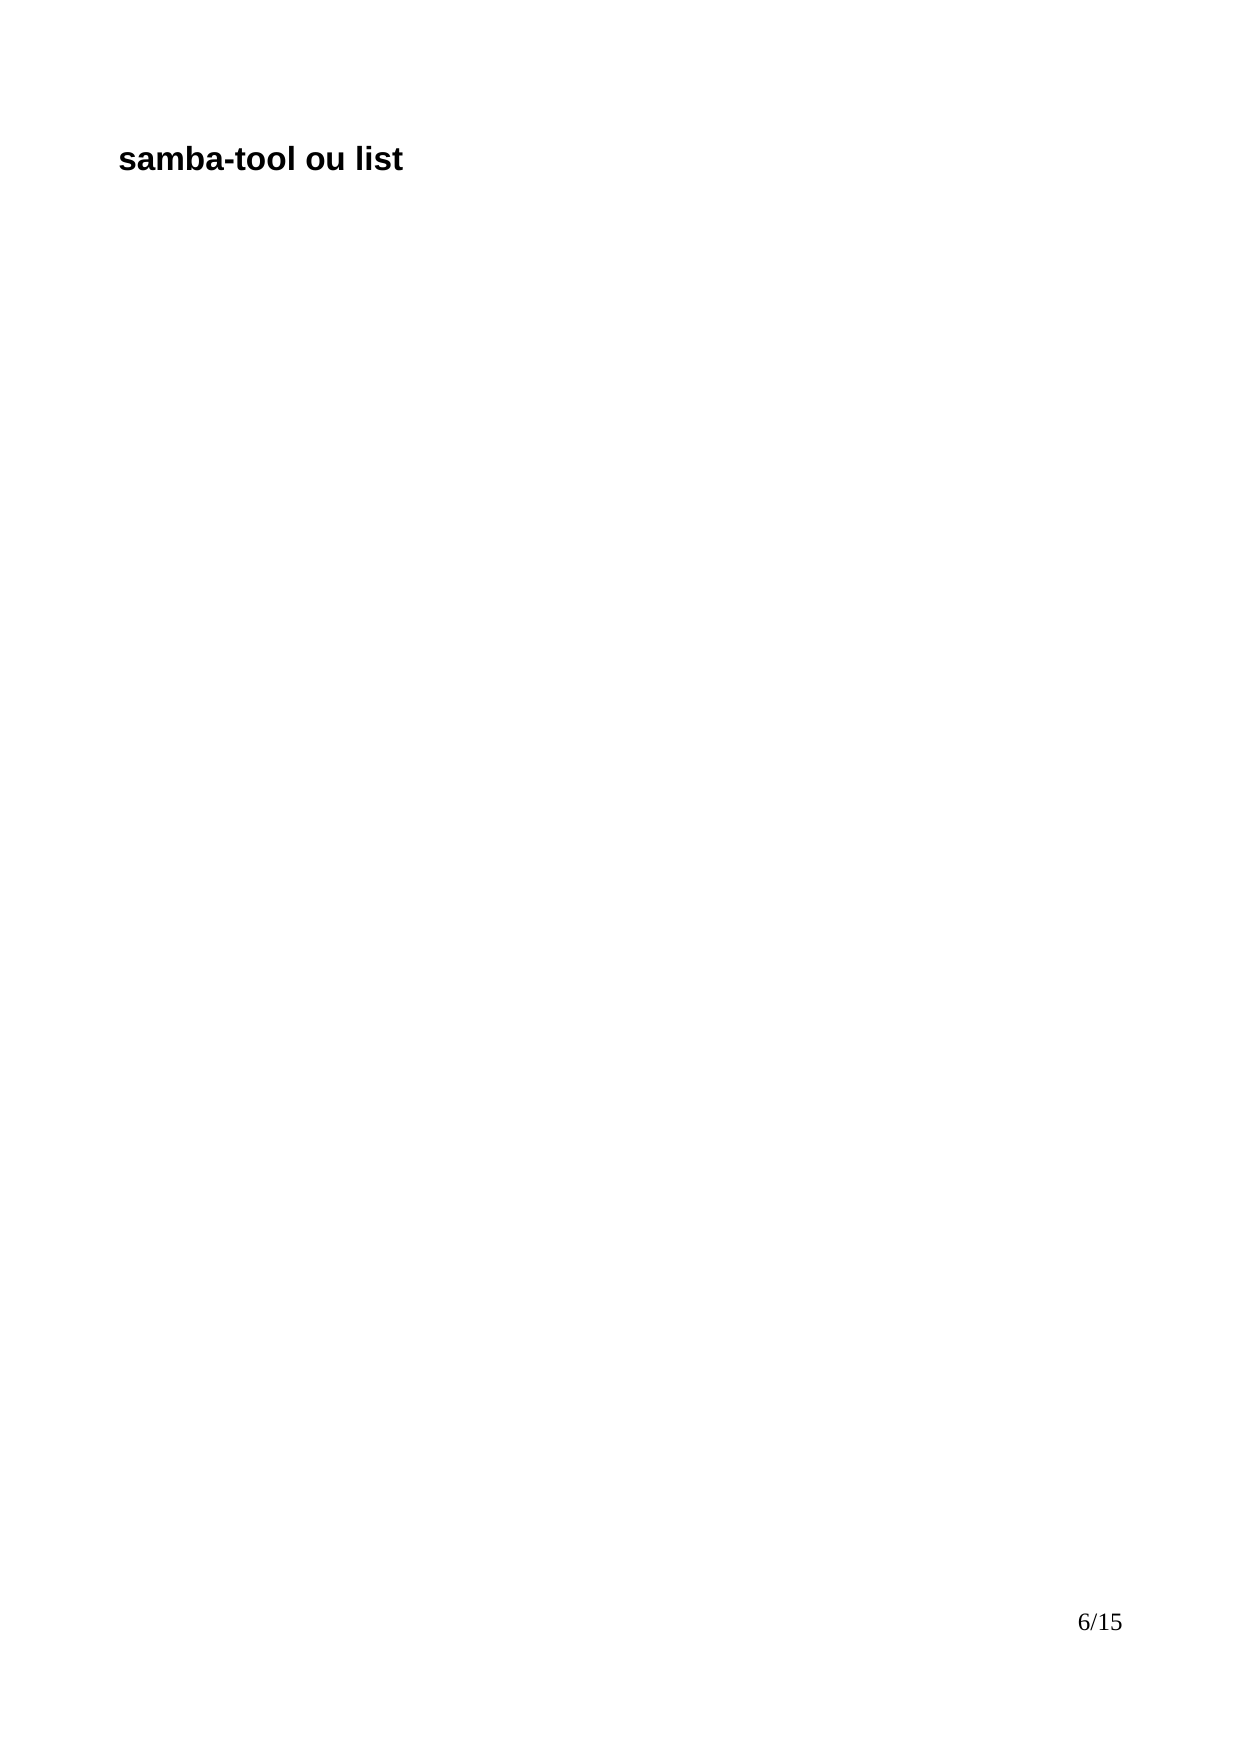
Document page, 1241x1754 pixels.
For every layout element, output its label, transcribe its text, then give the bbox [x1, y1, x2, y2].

subtitle samba-tool ou list [118, 139, 1122, 177]
